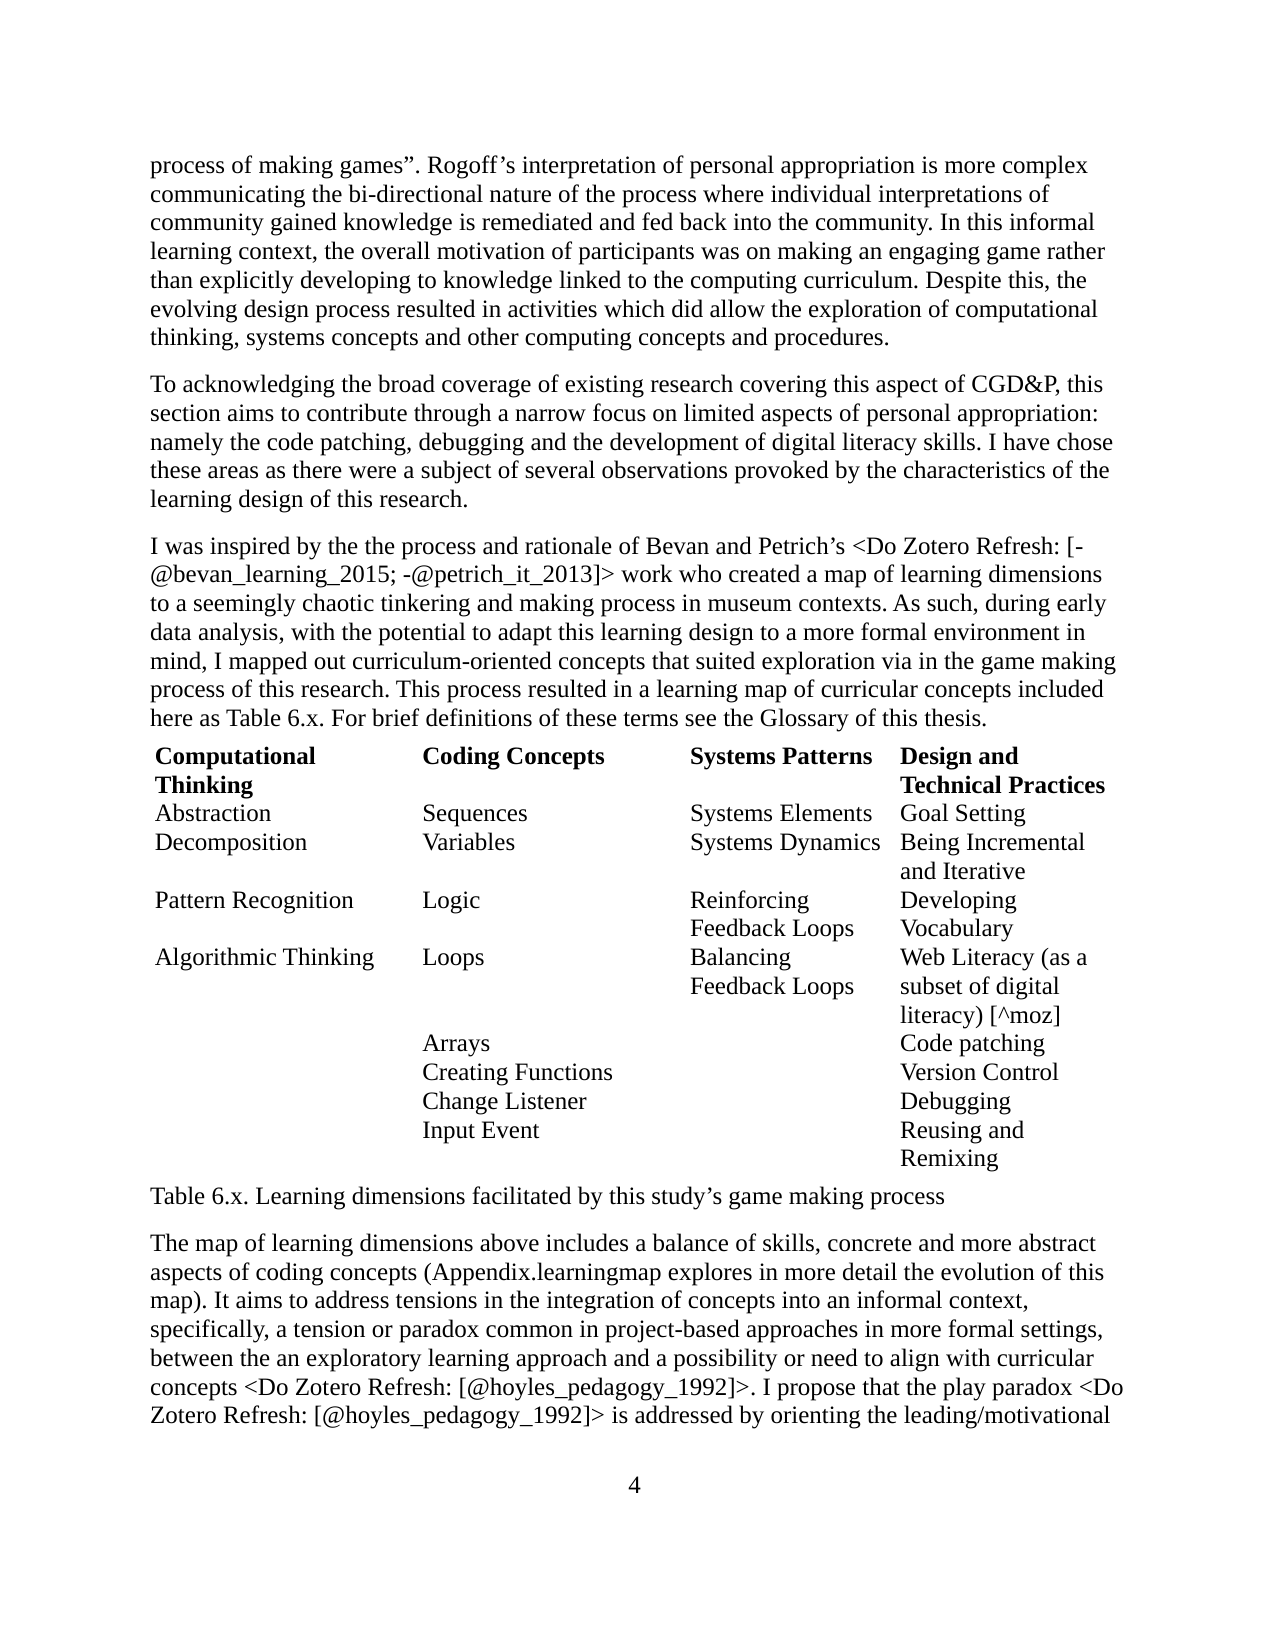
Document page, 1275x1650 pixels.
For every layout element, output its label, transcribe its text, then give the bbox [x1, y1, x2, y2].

text I was inspired by the the process and rationale of Bevan and Petrich’s <Do Zotero Refresh: [-@bevan_learning_2015; -@petrich_it_2013]> work who created a map of learning dimensions to a seemingly chaotic tinkering and making process in museum contexts. As such, during early data analysis, with the potential to adapt this learning design to a more formal environment in mind, I mapped out curriculum-oriented concepts that suited exploration via in the game making process of this research. This process resulted in a learning map of curricular concepts included here as Table 6.x. For brief definitions of these terms see the Glossary of this thesis. [150, 531, 1125, 732]
table_cell [685, 1029, 896, 1057]
table_cell Sequences [418, 799, 685, 827]
table_cell Developing Vocabulary [896, 885, 1125, 942]
table_cell Code patching [896, 1029, 1125, 1057]
table_cell Being Incremental and Iterative [896, 827, 1125, 885]
table_cell Goal Setting [896, 799, 1125, 827]
table_cell Arrays [418, 1029, 685, 1057]
table_cell Systems Dynamics [685, 827, 896, 885]
table_cell Systems Elements [685, 799, 896, 827]
table_cell Web Literacy (as a subset of digital literacy) [^moz] [896, 942, 1125, 1028]
table_cell Reusing and Remixing [896, 1115, 1125, 1172]
table_header Computational Thinking [150, 741, 418, 798]
table_cell Debugging [896, 1086, 1125, 1115]
table_cell [685, 1057, 896, 1086]
text process of making games”. Rogoff’s interpretation of personal appropriation is more complex communicating the bi-directional nature of the process where individual interpretations of community gained knowledge is remediated and fed back into the community. In this informal learning context, the overall motivation of participants was on making an engaging game rather than explicitly developing to knowledge linked to the computing curriculum. Despite this, the evolving design process resulted in activities which did allow the exploration of computational thinking, systems concepts and other computing concepts and procedures. [150, 150, 1125, 351]
table_cell Pattern Recognition [150, 885, 418, 942]
table_cell Change Listener [418, 1086, 685, 1115]
table_cell [150, 1029, 418, 1057]
text The map of learning dimensions above includes a balance of skills, concrete and more abstract aspects of coding concepts (Appendix.learningmap explores in more detail the evolution of this map). It aims to address tensions in the integration of concepts into an informal context, specifically, a tension or paradox common in project-based approaches in more formal settings, between the an exploratory learning approach and a possibility or need to align with curricular concepts <Do Zotero Refresh: [@hoyles_pedagogy_1992]>. I propose that the play paradox <Do Zotero Refresh: [@hoyles_pedagogy_1992]> is addressed by orienting the leading/motivational [150, 1228, 1125, 1429]
table_cell Logic [418, 885, 685, 942]
table_cell Reinforcing Feedback Loops [685, 885, 896, 942]
table_cell Algorithmic Thinking [150, 942, 418, 1028]
table_cell [685, 1086, 896, 1115]
table_cell Creating Functions [418, 1057, 685, 1086]
table_header Design and Technical Practices [896, 741, 1125, 798]
table_header Systems Patterns [685, 741, 896, 798]
table_cell Variables [418, 827, 685, 885]
table_cell Version Control [896, 1057, 1125, 1086]
text To acknowledging the broad coverage of existing research covering this aspect of CGD&P, this section aims to contribute through a narrow focus on limited aspects of personal appropriation: namely the code patching, debugging and the development of digital literacy skills. I have chose these areas as there were a subject of several observations provoked by the characteristics of the learning design of this research. [150, 369, 1125, 513]
table_cell Balancing Feedback Loops [685, 942, 896, 1028]
table_cell Decomposition [150, 827, 418, 885]
table_cell [150, 1057, 418, 1086]
text Table 6.x. Learning dimensions facilitated by this study’s game making process [150, 1181, 1125, 1210]
table_cell [685, 1115, 896, 1172]
table_cell [150, 1115, 418, 1172]
table_cell Abstraction [150, 799, 418, 827]
table_header Coding Concepts [418, 741, 685, 798]
table_cell Input Event [418, 1115, 685, 1172]
table_cell [150, 1086, 418, 1115]
table_cell Loops [418, 942, 685, 1028]
